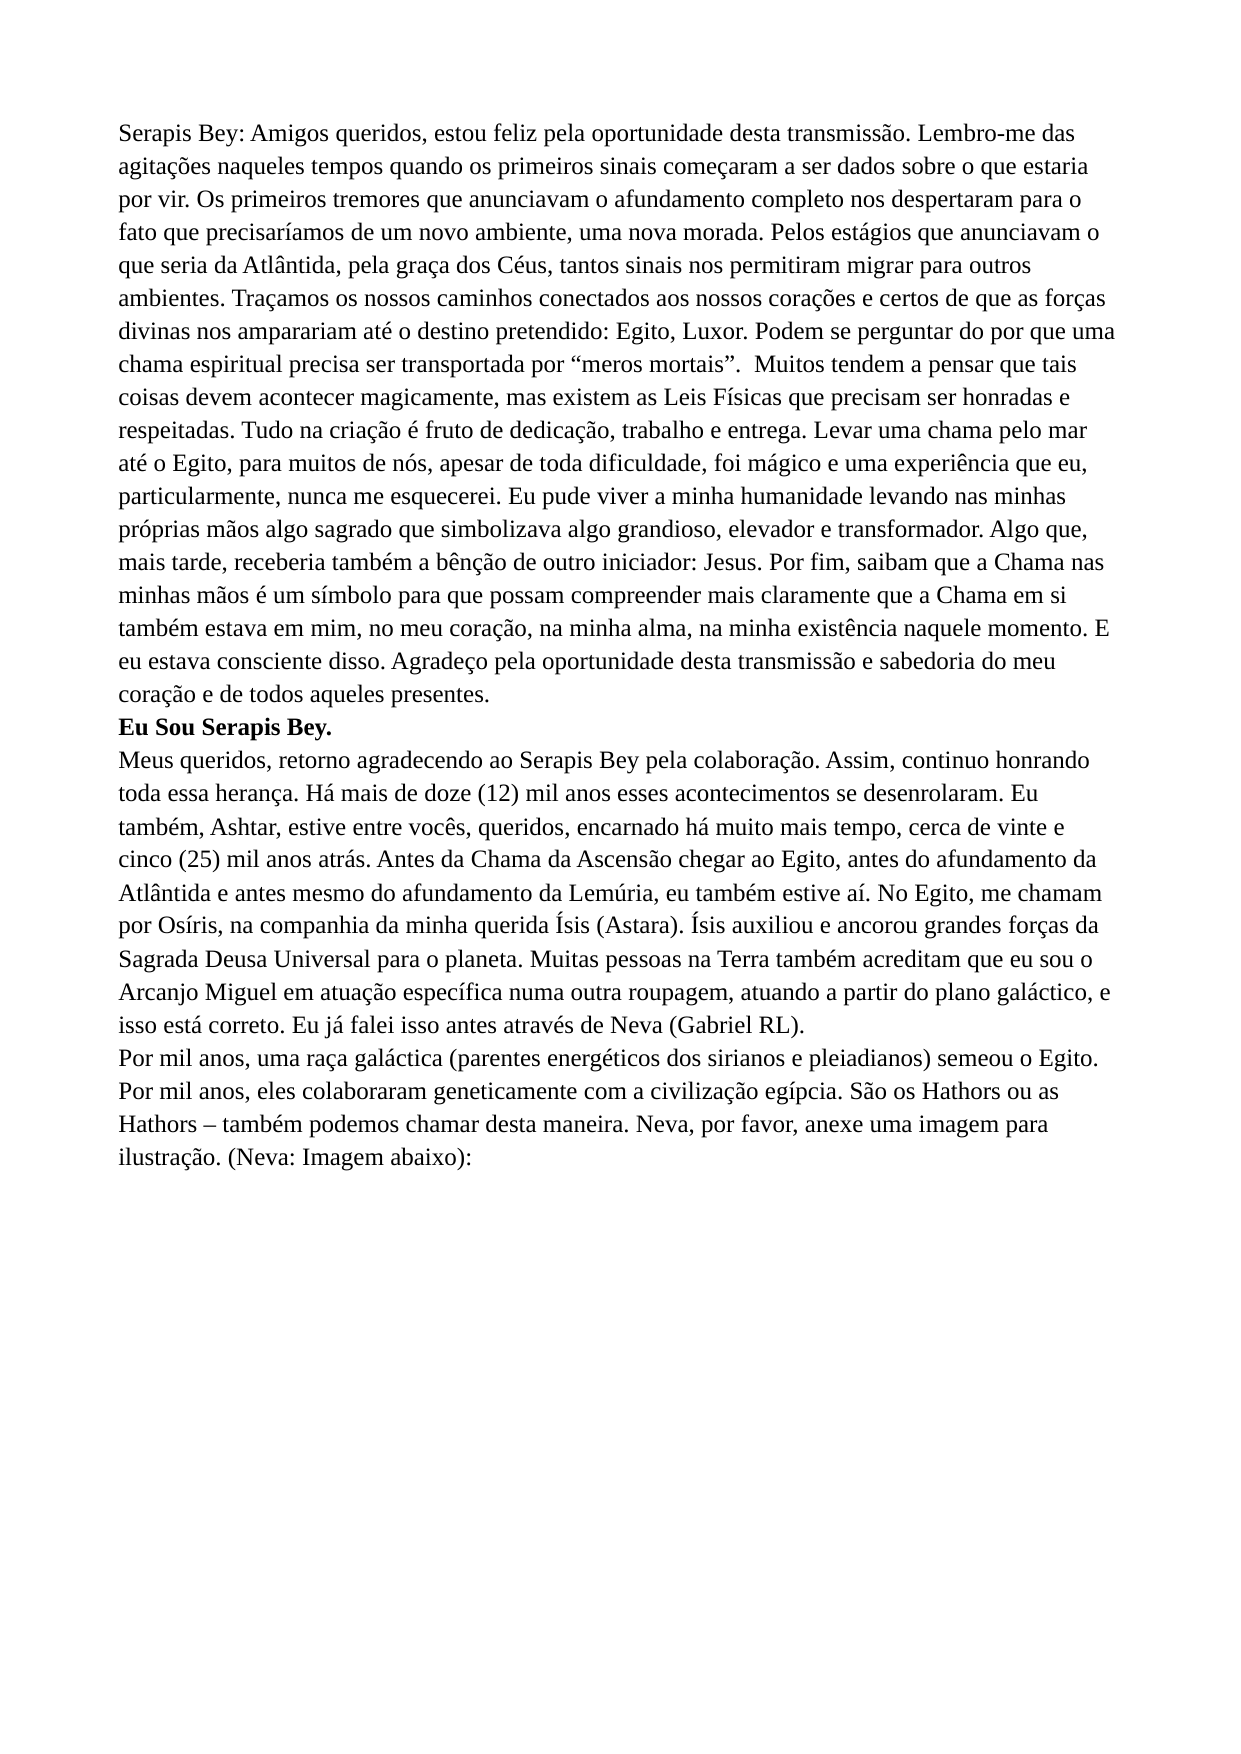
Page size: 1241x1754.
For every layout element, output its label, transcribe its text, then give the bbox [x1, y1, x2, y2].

text Por mil anos, uma raça galáctica (parentes energéticos dos sirianos e pleiadianos) semeou o Egito. Por mil anos, eles colaboraram geneticamente com a civilização egípcia. São os Hathors ou as Hathors – também podemos chamar desta maneira. Neva, por favor, anexe uma imagem para ilustração. (Neva: Imagem abaixo): [118, 1043, 1122, 1171]
text Meus queridos, retorno agradecendo ao Serapis Bey pela colaboração. Assim, continuo honrando toda essa herança. Há mais de doze (12) mil anos esses acontecimentos se desenrolaram. Eu também, Ashtar, estive entre vocês, queridos, encarnado há muito mais tempo, cerca de vinte e cinco (25) mil anos atrás. Antes da Chama da Ascensão chegar ao Egito, antes do afundamento da Atlântida e antes mesmo do afundamento da Lemúria, eu também estive aí. No Egito, me chamam por Osíris, na companhia da minha querida Ísis (Astara). Ísis auxiliou e ancorou grandes forças da Sagrada Deusa Universal para o planeta. Muitas pessoas na Terra também acreditam que eu sou o Arcanjo Miguel em atuação específica numa outra roupagem, atuando a partir do plano galáctico, e isso está correto. Eu já falei isso antes através de Neva (Gabriel RL). [118, 746, 1122, 1038]
text Serapis Bey: Amigos queridos, estou feliz pela oportunidade desta transmissão. Lembro-me das agitações naqueles tempos quando os primeiros sinais começaram a ser dados sobre o que estaria por vir. Os primeiros tremores que anunciavam o afundamento completo nos despertaram para o fato que precisaríamos de um novo ambiente, uma nova morada. Pelos estágios que anunciavam o que seria da Atlântida, pela graça dos Céus, tantos sinais nos permitiram migrar para outros ambientes. Traçamos os nossos caminhos conectados aos nossos corações e certos de que as forças divinas nos amparariam até o destino pretendido: Egito, Luxor. Podem se perguntar do por que uma chama espiritual precisa ser transportada por “meros mortais”. Muitos tendem a pensar que tais coisas devem acontecer magicamente, mas existem as Leis Físicas que precisam ser honradas e respeitadas. Tudo na criação é fruto de dedicação, trabalho e entrega. Levar uma chama pelo mar até o Egito, para muitos de nós, apesar de toda dificuldade, foi mágico e uma experiência que eu, particularmente, nunca me esquecerei. Eu pude viver a minha humanidade levando nas minhas próprias mãos algo sagrado que simbolizava algo grandioso, elevador e transformador. Algo que, mais tarde, receberia também a bênção de outro iniciador: Jesus. Por fim, saibam que a Chama nas minhas mãos é um símbolo para que possam compreender mais claramente que a Chama em si também estava em mim, no meu coração, na minha alma, na minha existência naquele momento. E eu estava consciente disso. Agradeço pela oportunidade desta transmissão e sabedoria do meu coração e de todos aqueles presentes. [118, 118, 1122, 708]
text Eu Sou Serapis Bey. [118, 712, 1122, 741]
